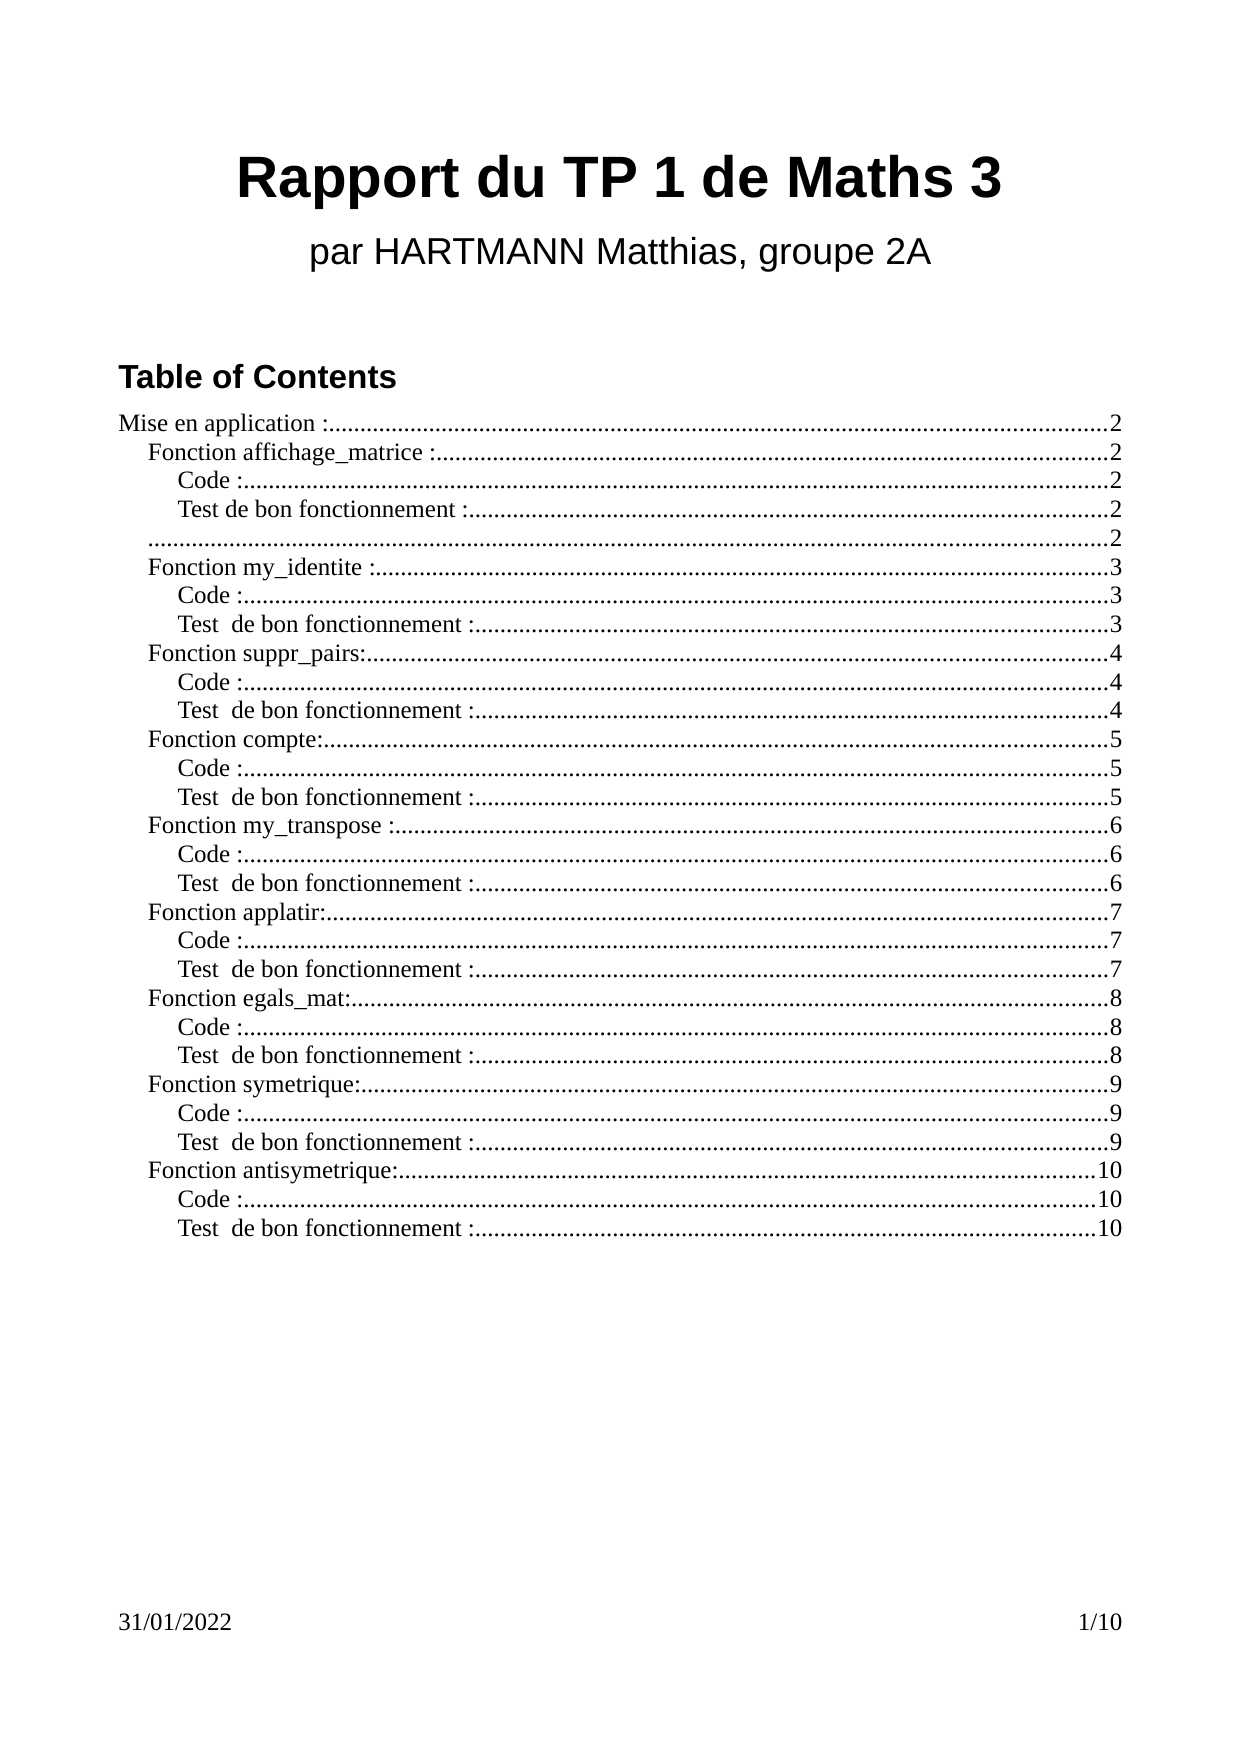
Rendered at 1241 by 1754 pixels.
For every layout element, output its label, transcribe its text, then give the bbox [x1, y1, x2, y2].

text Code : 7 [177, 926, 1122, 954]
subtitle par HARTMANN Matthias, groupe 2A [118, 229, 1122, 272]
title Rapport du TP 1 de Maths 3 [118, 143, 1122, 210]
text Test de bon fonctionnement : 5 [177, 782, 1122, 811]
text Code : 2 [177, 466, 1122, 494]
text Test de bon fonctionnement : 2 [177, 494, 1122, 523]
text Fonction my_identite : 3 [148, 552, 1122, 581]
text Test de bon fonctionnement : 9 [177, 1127, 1122, 1156]
text Fonction symetrique: 9 [148, 1069, 1122, 1098]
text Test de bon fonctionnement : 10 [177, 1213, 1122, 1242]
text Mise en application : 2 [118, 408, 1122, 437]
text Fonction egals_mat: 8 [148, 983, 1122, 1012]
text Test de bon fonctionnement : 4 [177, 696, 1122, 724]
text Code : 8 [177, 1012, 1122, 1041]
subtitle Table of Contents [118, 357, 1122, 396]
text Code : 5 [177, 753, 1122, 782]
text 2 [148, 523, 1122, 552]
text Fonction antisymetrique: 10 [148, 1156, 1122, 1184]
text Code : 6 [177, 839, 1122, 868]
text Fonction my_transpose : 6 [148, 811, 1122, 839]
text Fonction affichage_matrice : 2 [148, 437, 1122, 466]
text Fonction applatir: 7 [148, 897, 1122, 926]
text Code : 4 [177, 667, 1122, 696]
text Fonction compte: 5 [148, 724, 1122, 753]
text Code : 9 [177, 1098, 1122, 1127]
text Fonction suppr_pairs: 4 [148, 638, 1122, 667]
text Test de bon fonctionnement : 3 [177, 609, 1122, 638]
text Code : 10 [177, 1184, 1122, 1213]
text Test de bon fonctionnement : 6 [177, 868, 1122, 897]
text Test de bon fonctionnement : 8 [177, 1041, 1122, 1069]
text Code : 3 [177, 581, 1122, 609]
text Test de bon fonctionnement : 7 [177, 954, 1122, 983]
